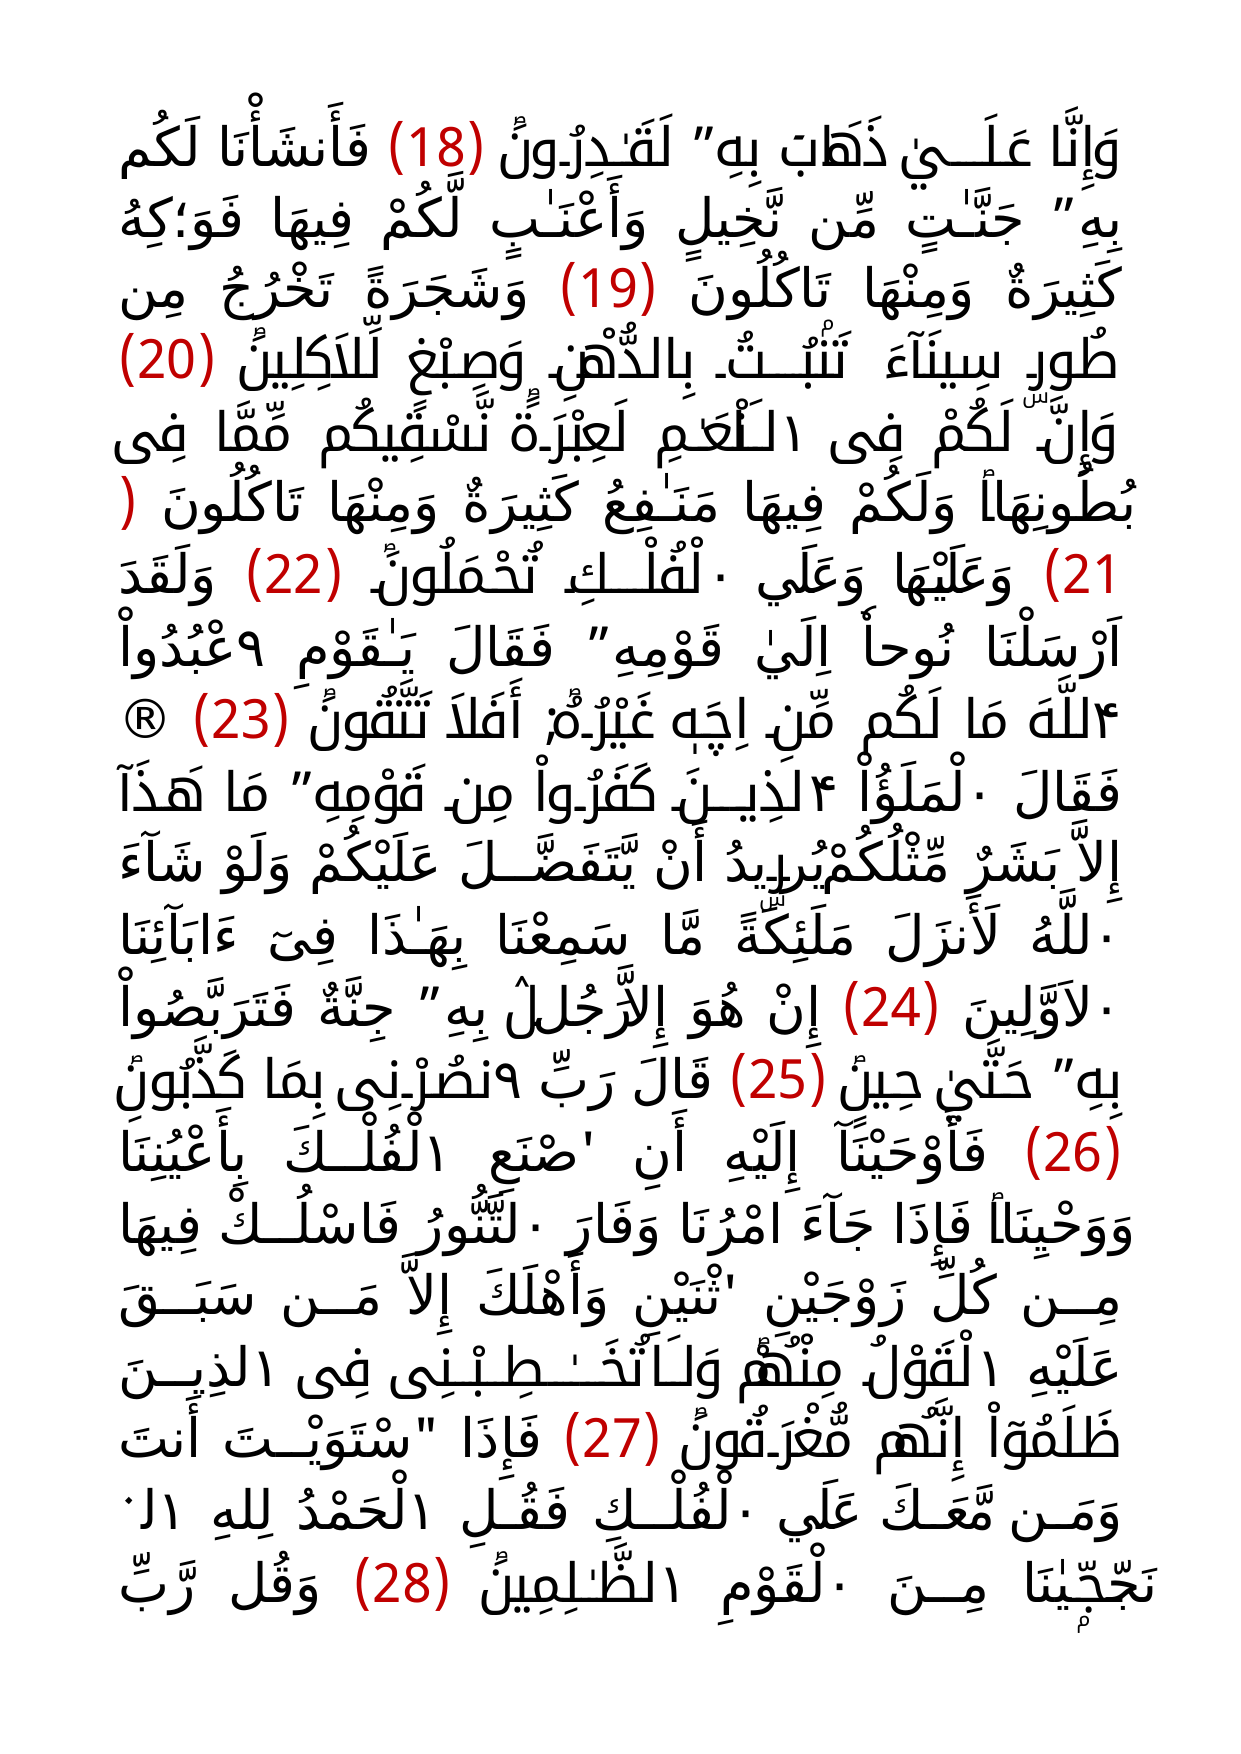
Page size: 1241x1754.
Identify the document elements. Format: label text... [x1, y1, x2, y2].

text ¤ بِسْمِ ۱للَّهِ ۱لرَّحْمَـٰنِ ۱لرَّحِيمِ قَدَ اَفْلَحَ ۰لْمُومِنُونَؐ (1) ۰لذِينَ هُمْ فِى صَلاَتِهِمْ خَـٰشِعُونَؐ (2) وَالذِينَ هُمْ عَـنِ ۱للَّغْوۣ مُعْرۣضُونَؐ (3) وَالذِينَ هُمْ لِلزَّكَوٰةِ فَـٰعِلُونَؐ (4) وَالذِينَ هُمْ لِفُرُوجِهِمْ حَـٰفِظُونَ (5) إِلاَّ عَلَيٰٓ أَزْوَ؛جِهِمُ; أَوْ مَا مَلَكَتَ اَيْمَـٰنُهُمْ فَإِنَّهُمْ غَيْرُ مَلُومِينَؐ (6) فَمَنِ 'بْتَغۭيٰ وَرَآءَ ذَ؛لِــكَ فَٱُوْلَئِــكَ هُمُ ۴لْعَادُونَؐ (7) وَالذِيــنَ هُمْ لَأِمَـٰنَـٰتِهِمْ وَعَهْدِهِمْ رَ؛عُونَؐ (8) وَالذِينَ هُمْ عَلَــيٰ صَلَوَ؛تِهِمْ يُحَافِظُونَ (9) ٱُوْلَئِــكَ هُمُ ۴لْوَ؛رۣثُونَ (10) ۰لذِينَ يَرۣثُونَ ۰لْفِرْدَوْسَؐ هُمْ فِيهَا خَـٰلِدُونَؐ (11) وَلَقَدْ خَلَقْنَا ۰لِانسَـٰنَ مِــن سُچَلَةٍ مِّن طِينٍؐ (12) ثُمَّ جَعَلْنَـٰهُ نُطْفَةً فِى قَرۭارٍمَّكِينٍؐ (13) ثُمَّ خَلَقْنَا ۰لنُّطْفَةَ عَلَقَةً فَخَلَقْنَا ۰لْعَلَقَةَ مُضْغَةً فَخَلَقْنَا ۰لْمُضْغَةَ عِظَـٰماً فَكَسَوْنَا ۰لْعِظَـٰمَ لَحْماً ثُمَّ أَنشَأْنَـٰهُ خَلْقاٗ —اخَرَؐ فَتَبَـٰرَكككَ ۰للَّهُ أَحْسَــنُ ۴لْخَـٰلِقِينَؐ (14) ثُمَّ إِنَّكُم بَعْدَ ذَ؛لِــكَ لَمَيِّتُونَؐ (15) ثُمَّ إِنَّكُمْ يَوْمَ ۰لْقِيَـٰمَةِ تُبْعَثُونَؐ (16) وَلَقَدْ خَلَقْنَا فَوْقَكُمْ سَبْعَ طَرَآئِقَؐ وَمَا كُنَّا عَـنِ ۱لْخَلْــقۣ غَـٰفِلِينَؐ (17) وَأَنزَلْنَا مِــنَ ۰لسَّمَآءِ مَآءَۢ بِقَدَرٍ فَأَسْكَنَّـٰهُ فِى ۱لاَرْضِؐ وَإِنَّا عَلَــيٰ ذَهَابٙ بِهِ” لَقَـٰدِرُونَؐ (18) فَأَنشَأْنَا لَكُم بِهِ” جَنَّـٰتٍ مِّن نَّخِيلٍ وَأَعْنَـٰبٍ لَّكُمْ فِيهَا فَوَ؛كِهُ كَثِيرَةٌ وَمِنْهَا تَاكُلُونَ (19) وَشَجَرَةً تَخْرُجُ مِن طُورۣ سِينَآءَ تَنۢبُــتُ بِالدُّهْنِ وَصِبْغٍ لِّلاَكِلِينَؐ (20) وَإِنَّ لَكُمْ فِى ۱لاَنْعَـٰمِ لَعِبْرَةًؐ نَّسْقِيكُم مِّمَّا فِى بُطُونِهَاؐ وَلَكُمْ فِيهَا مَنَـٰفِعُ كَثِيرَةٌ وَمِنْهَا تَاكُلُونَ (21) وَعَلَيْهَا وَعَلَي ۰لْفُلْــكِ تُحْمَلُونَؐ (22) وَلَقَدَ اَرْسَلْنَا نُوحاٗ اِلَيٰ قَوْمِهِ” فَقَالَ يَـٰقَوْمِ ۹عْبُدُواْ ۴للَّهَ مَا لَكُم مِّنِ اِچَهٖ غَيْرُهُؐ; أَفَلاَ تَتَّقُونَؐ (23) ® فَقَالَ ۰لْمَلَؤُاْ ۴لذِيــنَ كَفَرُواْ مِن قَوْمِهِ” مَا هَـٰذَآ إِلاَّ بَشَرٌ مِّثْلُكُمْ يُرۣيدُ أَنْ يَّتَفَضَّــلَ عَلَيْكُمْ وَلَوْ شَآءَ ۰للَّهُ لَأَنزَلَ مَلَئِكَةً مَّا سَمِعْنَا بِهَـٰذَا فِىٓ ءَابَآئِنَا ۰لاَوَّلِينَ (24) إِنْ هُوَ إِلاَّ رَجُلٛ بِهِ” جِنَّةٌ فَتَرَبَّصُواْ بِهِ” حَتَّيٰ حِينٍؐ (25) قَالَ رَبِّ ۹نصُرْنِى بِمَا كَذَّبُونِؐ (26) فَأَوْحَيْنَآ إِلَيْهِ أَنِ 'صْنَعِ ۱لْفُلْــكَ بِأَعْيُنِنَا وَوَحْيِنَاؐ فَإِذَا جَآءَ امْرُنَا وَفَارَ ۰لتَّنُّورُ فَاسْلُــكْ فِيهَا مِــن كُلِّ زَوْجَيْنِ 'ثْنَيْنِ وَأَهْلَكَ إِلاَّ مَــن سَبَــقَ عَلَيْهِ ۱لْقَوْلُ مِنْهُمْؐ وَلاَ تُخَــٰـطِـبْـنِى فِى ۱لذِيــنَ ظَلَمُوٓاْ إِنَّهُم مُّغْرَقُونَؐ (27) فَإِذَا "سْتَوَيْــتَ أَنتَ وَمَــن مَّعَــكَ عَلَي ۰لْفُلْــكِ فَقُـلِ ۱لْحَمْدُ لِلهِ ۱ﻟ﮲ نَجّۭيٰنَا مِــنَ ۰لْقَوْمِ ۱لظَّـٰلِمِينَؐ (28) وَقُل رَّبِّ أَنزۣلْنِى مُنزَلًا مُّبَـٰرَكاً وَأَنتَ خَيْرُ ۴لْمُنزۣلِينَؐ (29) إِنَّ فِى ذَ؛لِــكَ ءَلاَيَـٰتٍؐ وَإِن كُنَّا لَمُبْتَلِينَؐ (30) ثُمَّ أَنشَأْنَا مِنۢ بَعْدِهِمْ قَرْناٗ —اخَرۣينَ (31) فَأَرْسَلْنَا فِيهِمْ رَسُولًا مِّنْهُمُ; أَنُ ۶عْبُدُواْ ۴للَّهَ مَا لَكُم مِّـنِ اِچَهٖ غَيْرُهُؐ; أَفَلاَ تَتَّقُونَؐ (32) وَقَالَ ۰لْمَلُءَ مِن قَوْمِهِ ۱لذِيــنَ كَفَرُواْ وَكَذَّبُواْ بِلِقَآءِ ۱لاَخِرَةِ وَأَتْرَفْنَـٰهُمْ فِى ۱لْحَيَوٰةِ ۱لدُّنْيۭا مَا هَـٰذَآ إِلاَّ بَشَرٌ مِّثْلُكُمْ يَاكُـلُ مِمَّا تَاكُلُونَ مِنْهُ وَيَشْرَبُ مِمَّا تَشْرَبُونَ (33) وَلَـئِـــنَ اَطَعْتُم بَشَراً مِّثْلَكُمُ; إِنَّكُمُ; إِذاً لَّخَـٰسِرُونَ (34) أَيَعِدُكُمُ; أَنَّكُمُ; إِذَا مِتُّمْ وَكُنتُمْ تُرَاباً وَعِظَـٰماٗ اَنَّكُم مُّخْرَجُونَ (35) هَيْهَاتَ هَيْهَاتَ لِمَا تُوعَدُونَ (36) إِنْ هِيَ إِلاَّ حَيَاتُنَا ۰لدُّنْيۭا نَمُوتُ وَنَحْيۭا وَمَا نَحْنُ بِمَبْعُوثِينَ (37) إِنْ هُوَ إِلاَّ رَجُل٘ 'فْتَرۭيٰ عَلَــي ۰للَّهِ كَذِباً وَمَا نَحْــنُ لَهُ„ بِمُومِنِينَؐ (38) © قَالَ رَبِّ ۹نصُرْنِى بِمَا كَذَّبُونِؐ (39) قَالَ عَمَّا قَلِيــلٍ ڤَّيُصْبِحُنَّ نَـٰدِمِينَؐ (40) فَأَخَذَتْهُمُ ۴ڤصَّيْحَةُ بِالْحَقِّ فَجَعَلْنَـٰهُمْ غُثَآءًؐ فَبُعْداً لِّلْقَوْمِ ۱لظَّـٰلِمِينَؐ (41) ثُمَّ أَنشَأْنَا مِنۢ بَعْدِهِمْ قُرُوناٗ —اخَرۣينَؐ (42) مَا تَسْبِقُ مِـنُ ۷مَّةٖ اَجَلَهَا وَمَا يَسْتَـٰخِرُونَؐ (43) ثُمَّ أَرْسَلْنَا رُسُلَنَا تَتْرۭاؐ كُلَّ مَا جَآءَ ا*مَّةً رَّسُولُهَا كَذَّبُوهُؐ فَأَتْبَعْنَا بَعْضَهُم بَعْضاً وَجَعَلْنَـٰهُمُ; أَحَادِيثَؐ فَبُعْداً لِّقَوْمٍ لاَّ يُومِنُونَؐ (44) ثُمَّ أَرْسَلْنَا مُوسۭيٰ وَأَخَاهُ هَـٰرُونَ (45) بِـَٔايَـٰتِنَا وَسُلْطَـٰنٍ مُّبِينٖ (46) اِلَيٰ فِرْعَوْنَ وَمَلْاَئِهِ” فَاسْتَكْبَرُواْ وَكَانُواْ قَوْماٗ عَالِينَؐ (47) فَقَالُوٓاْ أَنُومِنُ لِبَشَرَيْنِ مِثْلِنَا وَقَوْمُهُمَا لَنَا عَـٰبِدُونَؐ (48) فَكَذَّبُوهُمَا فَكَانُواْ مِنَ ۰لْمُهْلَكِينَؐ (49) وَلَقَدَ —اتَيْنَا مُوسَــي ۰لْكِتَـٰبَ لَعَلَّهُمْ يَهْتَدُونَؐ (50) وَجَعَلْنَا "بْنَ مَرْيَمَ وَٱُمَّهُ; ءَايَةًؐ وَءَاوَيْنَـٰهُمَآ إِلَيٰ رُبْوَةٍ ذَاتِ قَرۭارٍ وَمَعِينٍؐ (51) يَـٰٓأَيُّهَا ۰لرُّسُــلُ كُلُواْ مِنَ ۰لطَّيِّبَـٰتِ وَاعْمَلُواْ صَـٰڤِحاٗؐ اِنِّى بِمَا تَعْمَلُونَ عَلِيمٌؐ (52) وَأَنَّ هَـٰذِهِ“ ٱُمَّتُكُمُ; ٱُمَّةً وَ؛حِدَةًؐ وَأَنَا رَبُّكُمْ فَاتَّقُونِؐ (53) فَتَقَطَّعُوٓاْ أَمْرَهُم بَيْنَهُمْ زُبُراًؐ كُلُّ حِزْبٙ بِمَا لَدَيْهِمْ فَرۣحُونَؐ (54) فَذَرْهُمْ فِى غَمْرَتِهِمْ حَتَّيٰ حِينٖؐ (55) اَيَحْسِبُونَ أَنَّمَا نُمِدُّهُم بِهِ” مِــن مَّالٍ وَبَنِينَ (56) نُسَارۣعُ لَهُمْ فِى ۱لْخَيْرَ؛تِؐ بَـل لاَّ يَشْعُرُونَؐ (57) ® إِنَّ ۰لذِيــنَ هُم مِّــنْ خَشْيَةِ رَبِّهِم مُّشْفِقُونَ (58) وَالذِيــنَ هُم بِـَٔايَـٰــتِ رَبِّهِمْ يُومِنُونَ (59) وَالذِيــنَ هُم بِرَبِّهِمْ لاَ يُشْرۣكُونَ (60) وَالذِينَ يُوتُونَ مَآ ءَاتَواْ وَّقُلُوبُهُمْ وَجِلَة٘ اَنَّهُمُ; إِلَيٰ رَبِّهِمْ رَ؛جِعُونَ (61) ٱُوْلَئِــكَ يُسَـٰرۣعُونَ فِى ۱لْخَيْرَ؛تِؐ وَهُمْ لَهَا سَـٰبِقُونَؐ (62) وَلاَ نُكَلِّفُ نَفْساٗ اِلاَّ وُسْعَهَاؐ وَلَدَيْنَا كِتَـٰــبٌ يَنطِقُ بِالْحَقِّ وَهُمْ لاَ يُظْلَمُونَؐ (63) بَلْ قُلُوبُهُمْ فِى غَمْرَةٍ مِّــنْ هَـٰذَاؐ وَلَهُمُ; أَعْمَـٰلٌ مِّن دُونِ ذَ؛لِــكَؐ هُمْ لَهَا عَـٰمِلُونَؐ (64) حَتَّيٰٓ إِذَآ أَخَذْنَا مُتْرَفِيهِم بِالْعَذَابِ إِذَا هُمْ يَجْــَٔـرُونَؐ (65) لاَ تَجْــَٔـرُواْ ۴لْيَوْمَؐ إِنَّكُم مِّنَّا لاَ تُنصَرُونَؐ (66) قَدْ كَانَــتَ —ايَـٰتِى تُتْلۭــيٰ عَلَيْكُمْ فَكُنتُمْ عَلَــيٰٓ أَعْقَـٰبِكُمْ تَنكِصُونَ (67) مُسْتَكْبِـرۣينَ بِهِؐ” سَـٰمِراً تُهْجِرُونَؐ (68) أَفَلَمْ يَدَّبَّرُواْ ۴لْقَوْلَ أَمْ جَآءَهُم مَّا لَمْ يَاتِ ءَابَآءَهُمُ ۴لاَوَّلِينَؐ (69) أَمْ لَمْ يَعْرۣفُواْ رَسُولَهُمْ فَهُمْ لَهُ„ مُنكِرُونَؐ (70) أَمْ يَقُولُونَ بِهِ” جِنَّةٛؐ بَلْ جَآءَهُم بِالْحَقﱢّؐ وَأَكْثَرُهُمْ ڤِڤْحَــقّۣ كَـٰرۣهُونَؐ (71) وَلَوۣ 'تَّبَعَ ۰لْحَــقُّ أَهْوَآءَهُمْ لَفَسَدَتِ ۱لسَّمَـٰوَ؛تُ وَالاَرْضُ وَمَن فِيهِــنَّؐ بَلَ اَتَيْنَـٰهُم بِذِكْرۣهِمْؐ فَهُمْ عَن ذِكْرۣهِم مُّعْرۣضُونَؐ (72) أَمْ تَسْـَٔلُهُمْ خَرْجاًؐ فَخَرَاجُ رَبِّــكَ خَيْرٌؐ وَهُوَ خَيْرُ ۴لرَّ؛زۣقِينَؐ (73) وَإِنَّــكَ لَتَدْعُوهُمُ; إِلَيٰ صِرَ؛طٍ مُّسْتَقِيمٍؐ (74) وَإِنَّ ۰لذِيــنَ لاَ يُومِنُونَ بِالاَخِرَةِ عَنِ ۱لصِّرَ؛طِ لَنَـٰكِبُونَؐ (75) ¥ وَلَوْ رَحِمْنَـٰهُمْ وَكَشَفْنَا مَا بِهِم مِّــن ضُرٍّ ڤَّڤَجُّواْ فِى طُغْيَـٰنِهِمْ يَعْمَهُونَؐ (76) وَلَقَدَ اَخَذْنَـٰهُم بِالْعَذَابِ فَمَا "سْتَكَانُواْ لِرَبِّهِمْ وَمَا يَتَضَرَّعُونَؐ (77) حَتَّيٰٓ إِذَا فَتَحْنَا عَلَيْهِم بَاباً ذَا عَذَابٍ شَدِيدٖ اِذَا هُمْ فِيهِ مُبْلِسُونَؐ (78) وَهُوَ ۰ﻟـذِىٓ أَنشَأَ لَكُمُ ۴لسَّمْعَ وَالاَبْصَـٰرَ وَالاَفْـِٕدَةَؐ قَلِيلًا مَّا تَشْكُرُونَؐ (79) وَهُوَ ۰ﻟ﮲ ذَرَأَكُمْ فِى ۱لاَرْضِ وَإِلَيْهِ تُحْشَرُونَؐ (80) وَهُوَ ۰ﻟ﮲ يُحْىِ” وَيُمِيــتُؐ وَلَهُ èخْتِچَفُ ۴ليْلِ وَالنَّهۭارۣؐ أَفَلاَ تَعْقِلُونَؐ (81) بَــلْ قَالُواْ مِثْــلَ مَا قَالَ ۰لاَوَّلُونَ (82) قَالُوٓاْ أَ.ذَا مِتْنَا وَكُنَّا تُرَاباً وَعِظَـٰماٗ اِنَّا لَمَبْعُوثُونَؐ (83) لَقَدْ وُعِدْنَا نَحْنُ وَءَابَآؤُنَا هَـٰذَا مِن قَبْلُؐ إِنْ هَـٰذَآ إِلٓاَّ أَسَـٰطِيرُ ۴لاَوَّلِينَؐ (84) قُل لِّمَنِ ۱لاَرْضُ وَمَن فِيهَآ إِن كُنتُمْ تَعْلَمُونَ (85) سَيَقُولُونننَ لِلهِؐ قُــلَ اَفَلاَ تَذَّكَّرُونَؐ (86) قُلْ مَن رَّبُّ ۴لسَّمَـٰوَ؛تِ ۱لسَّبْعِ وَرَبُّ ۴لْعَرْشِ ۱لْعَظِيمِؐ (87) سَيَقُولُونَ لِلهِؐ قُلَ اَفَلاَ تَتَّقُونَؐ (88) قُلْ مَنۢ بِيَدِهِ” مَلَكُوتُ كُــلّۣ شَيْءٍ وَهُوَ يُجِيرُ وَلاَ يُجَارُ عَلَيْهِ إِن كُنتُمْ تَعْلَمُونَ (89) سَيَقُولُونَ لِلهِؐ قُلْ فَأَنّۭيٰ [118, 118, 1122, 1624]
